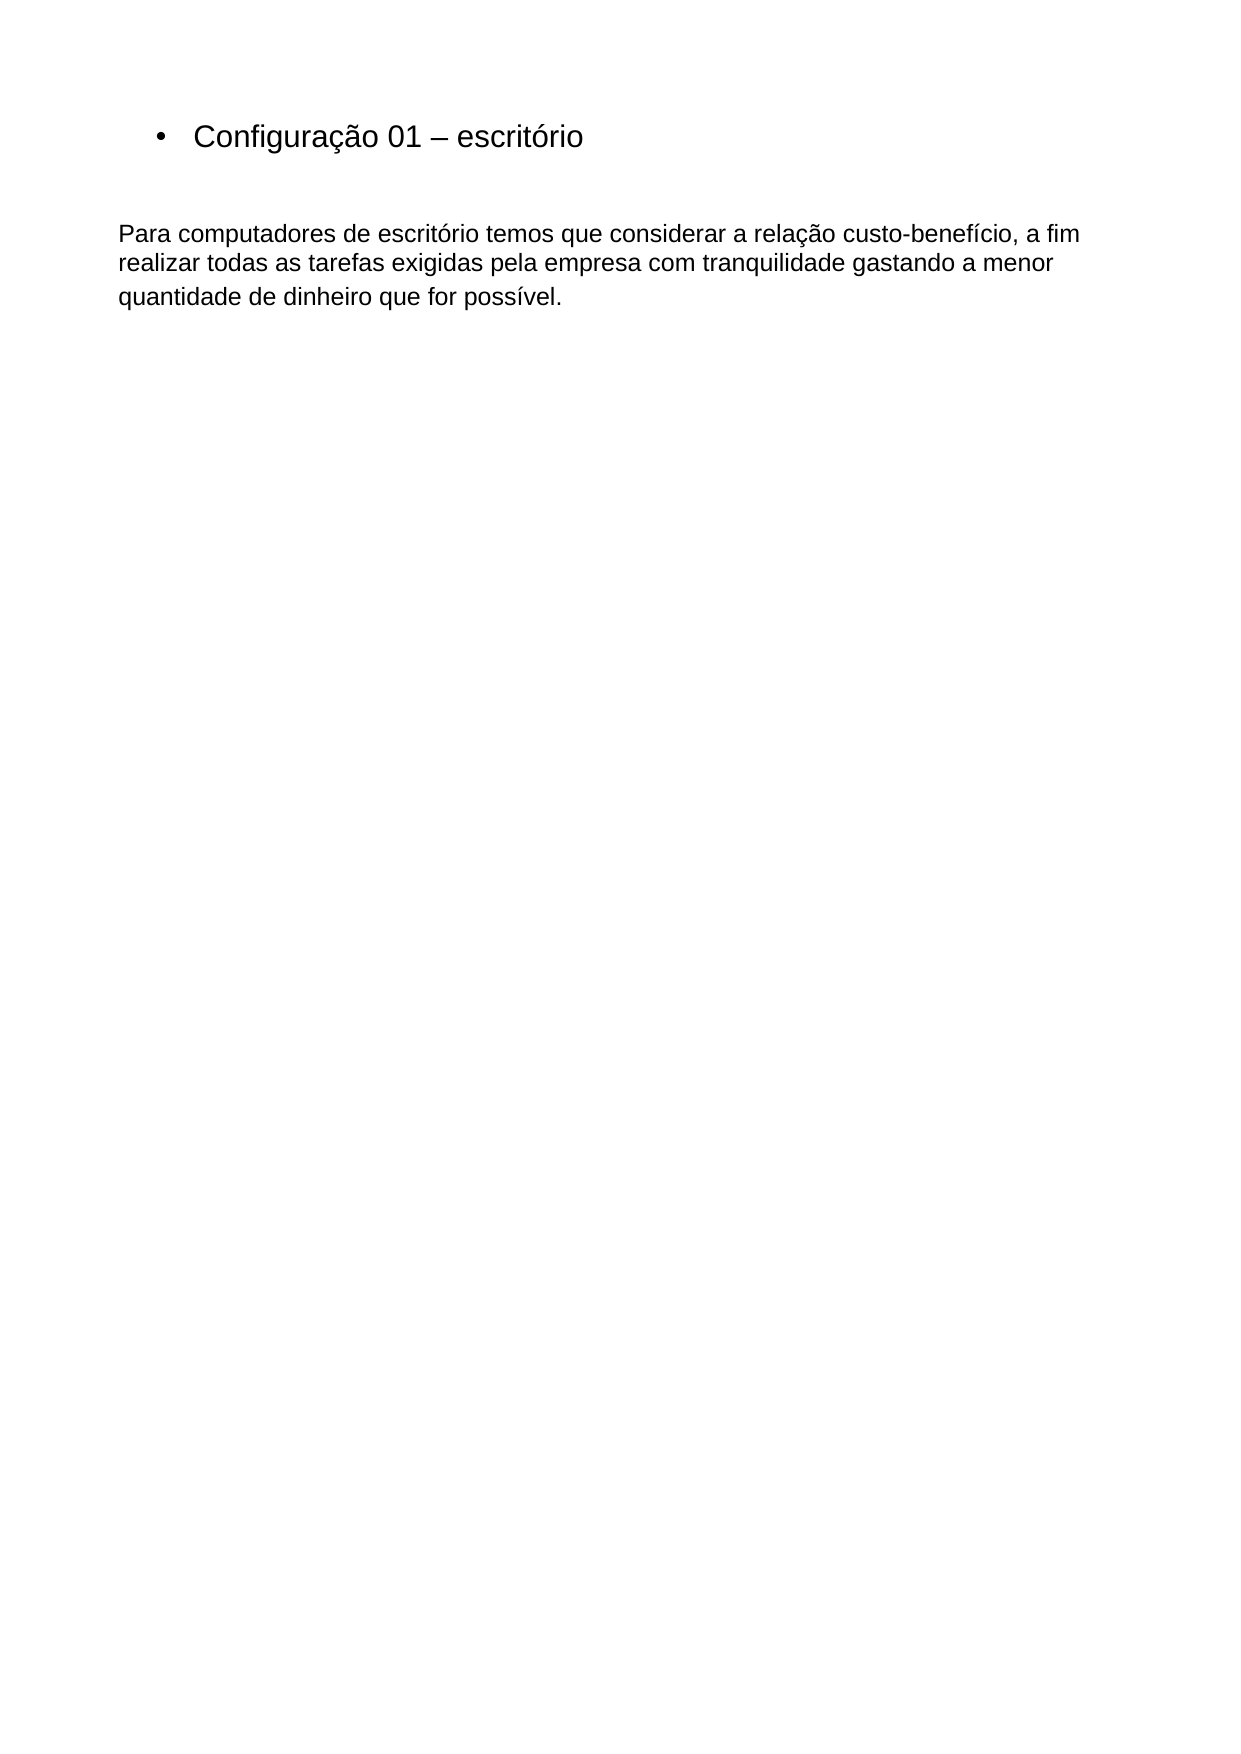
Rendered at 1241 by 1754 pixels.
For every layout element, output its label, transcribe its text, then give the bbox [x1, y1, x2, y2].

list Configuração 01 – escritório [156, 118, 1122, 154]
text Para computadores de escritório temos que considerar a relação custo-benefício, a fim realizar todas as tarefas exigidas pela empresa com tranquilidade gastando a menor quantidade de dinheiro que for possível. [118, 219, 1122, 312]
